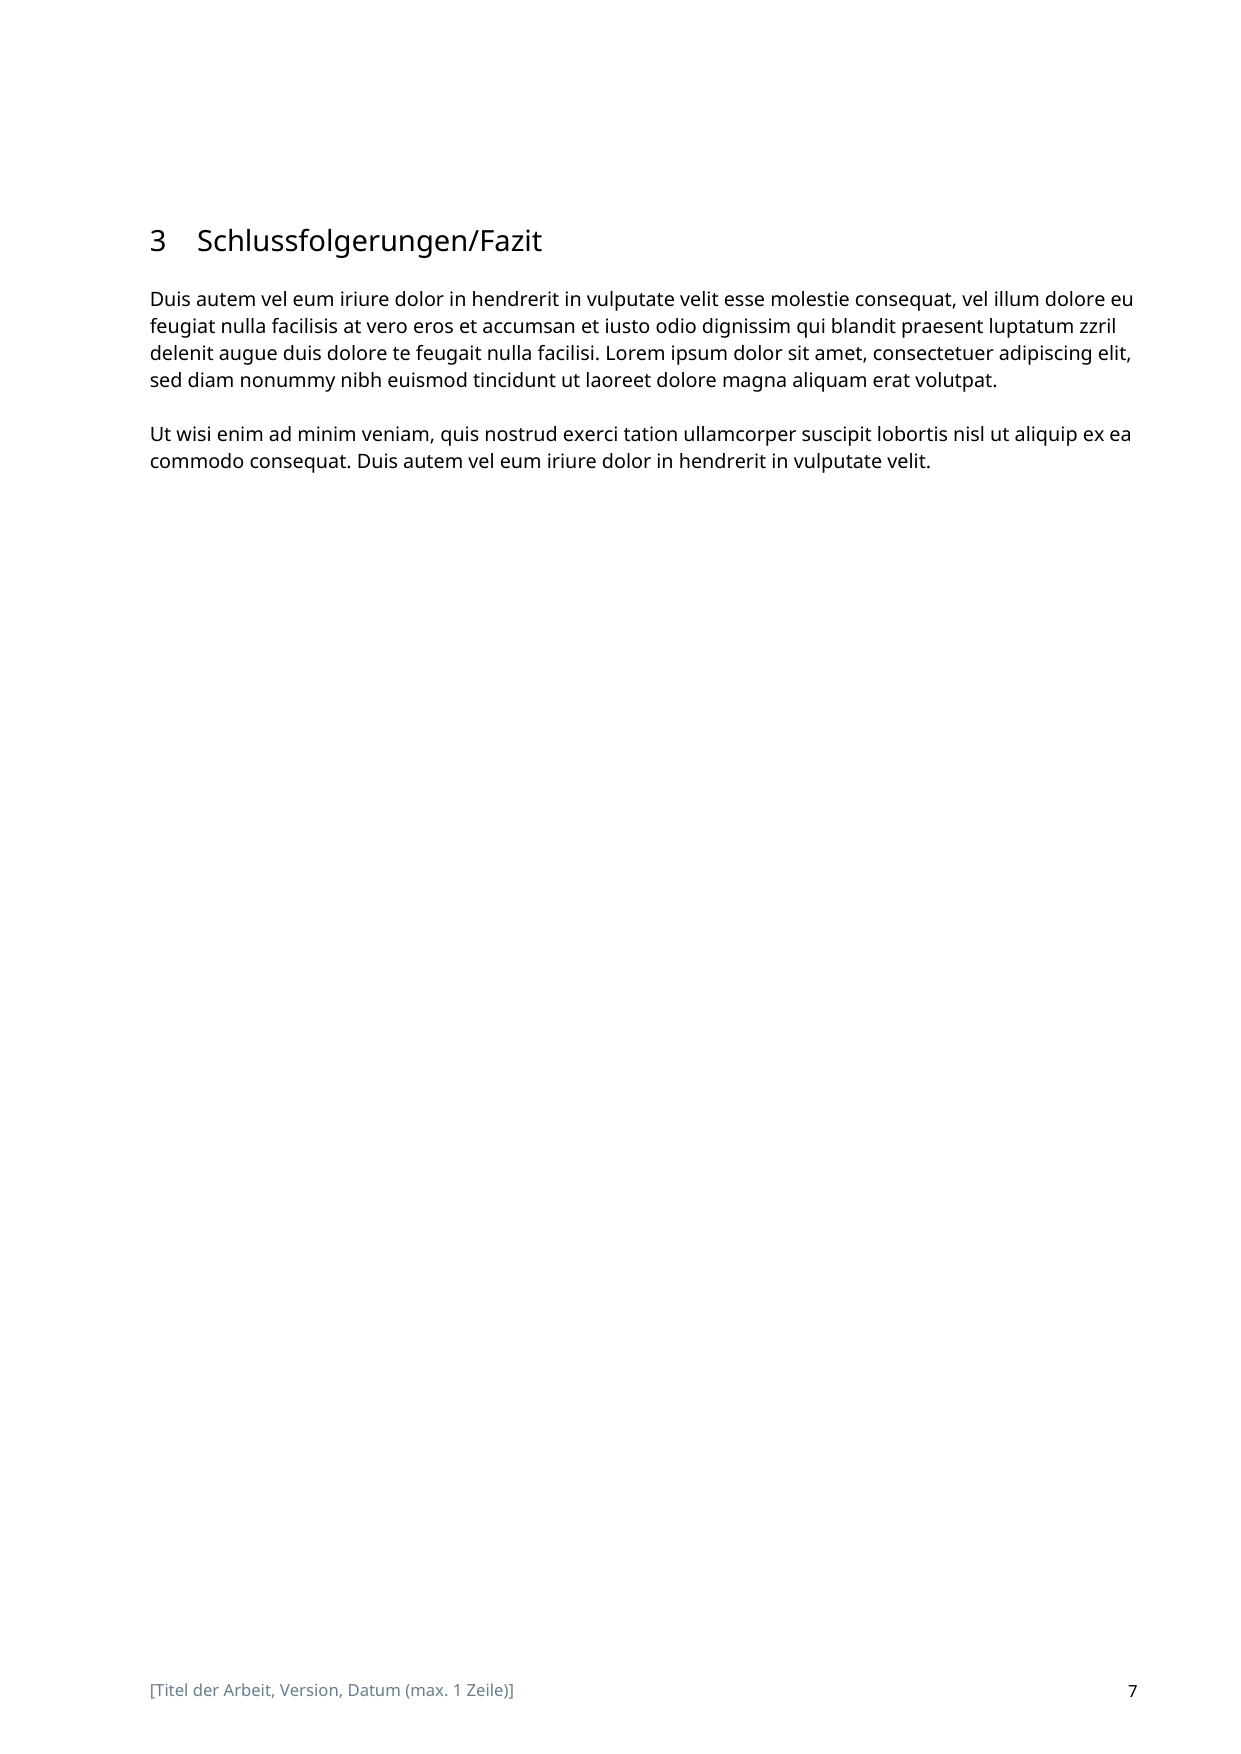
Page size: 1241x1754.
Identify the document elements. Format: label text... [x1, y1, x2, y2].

subtitle Schlussfolgerungen/Fazit [149, 221, 1136, 260]
text Ut wisi enim ad minim veniam, quis nostrud exerci tation ullamcorper suscipit lobortis nisl ut aliquip ex ea commodo consequat. Duis autem vel eum iriure dolor in hendrerit in vulputate velit. [149, 420, 1136, 474]
text Duis autem vel eum iriure dolor in hendrerit in vulputate velit esse molestie consequat, vel illum dolore eu feugiat nulla facilisis at vero eros et accumsan et iusto odio dignissim qui blandit praesent luptatum zzril delenit augue duis dolore te feugait nulla facilisi. Lorem ipsum dolor sit amet, consectetuer adipiscing elit, sed diam nonummy nibh euismod tincidunt ut laoreet dolore magna aliquam erat volutpat. [149, 285, 1136, 393]
